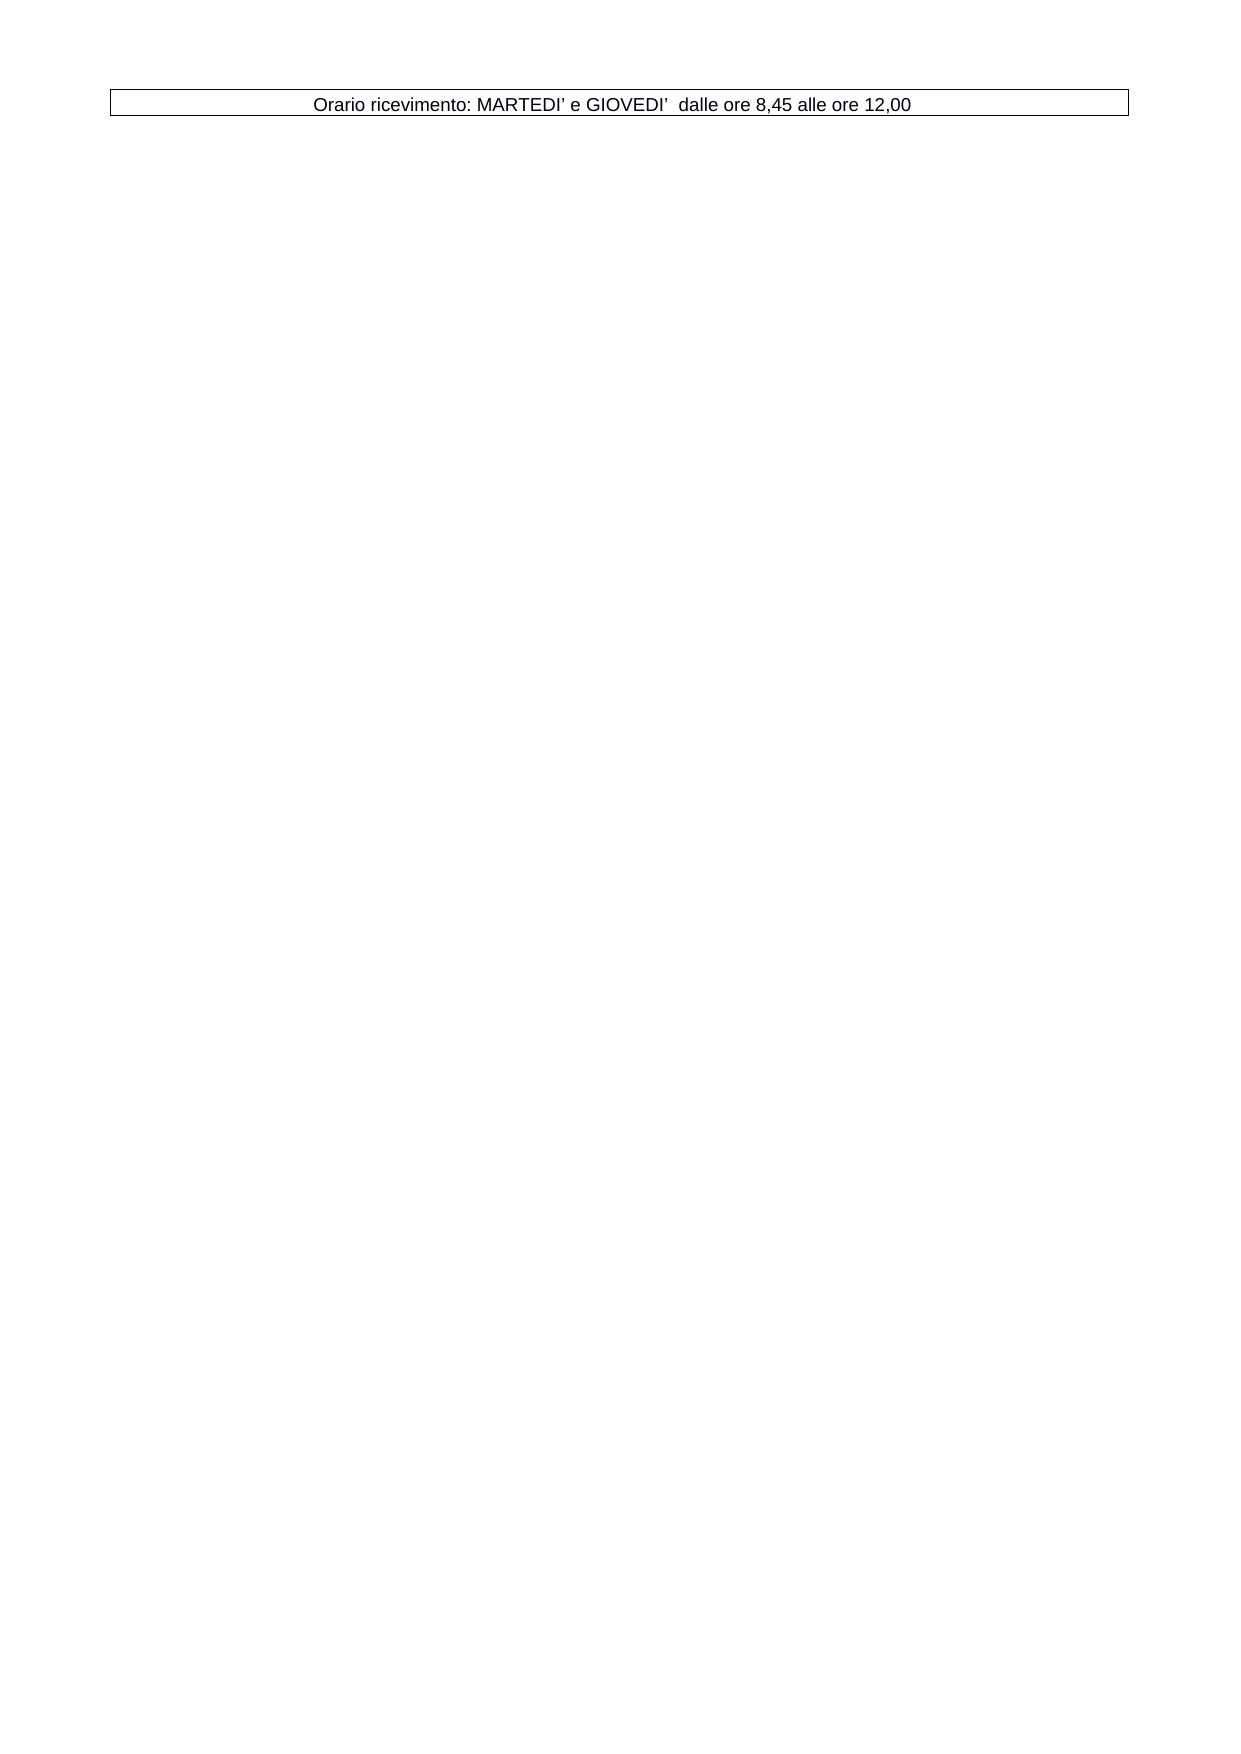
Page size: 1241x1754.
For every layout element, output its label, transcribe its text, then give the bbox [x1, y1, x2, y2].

table_cell Orario ricevimento: MARTEDI’ e GIOVEDI’ dalle ore 8,45 alle ore 12,00 [111, 90, 1128, 115]
